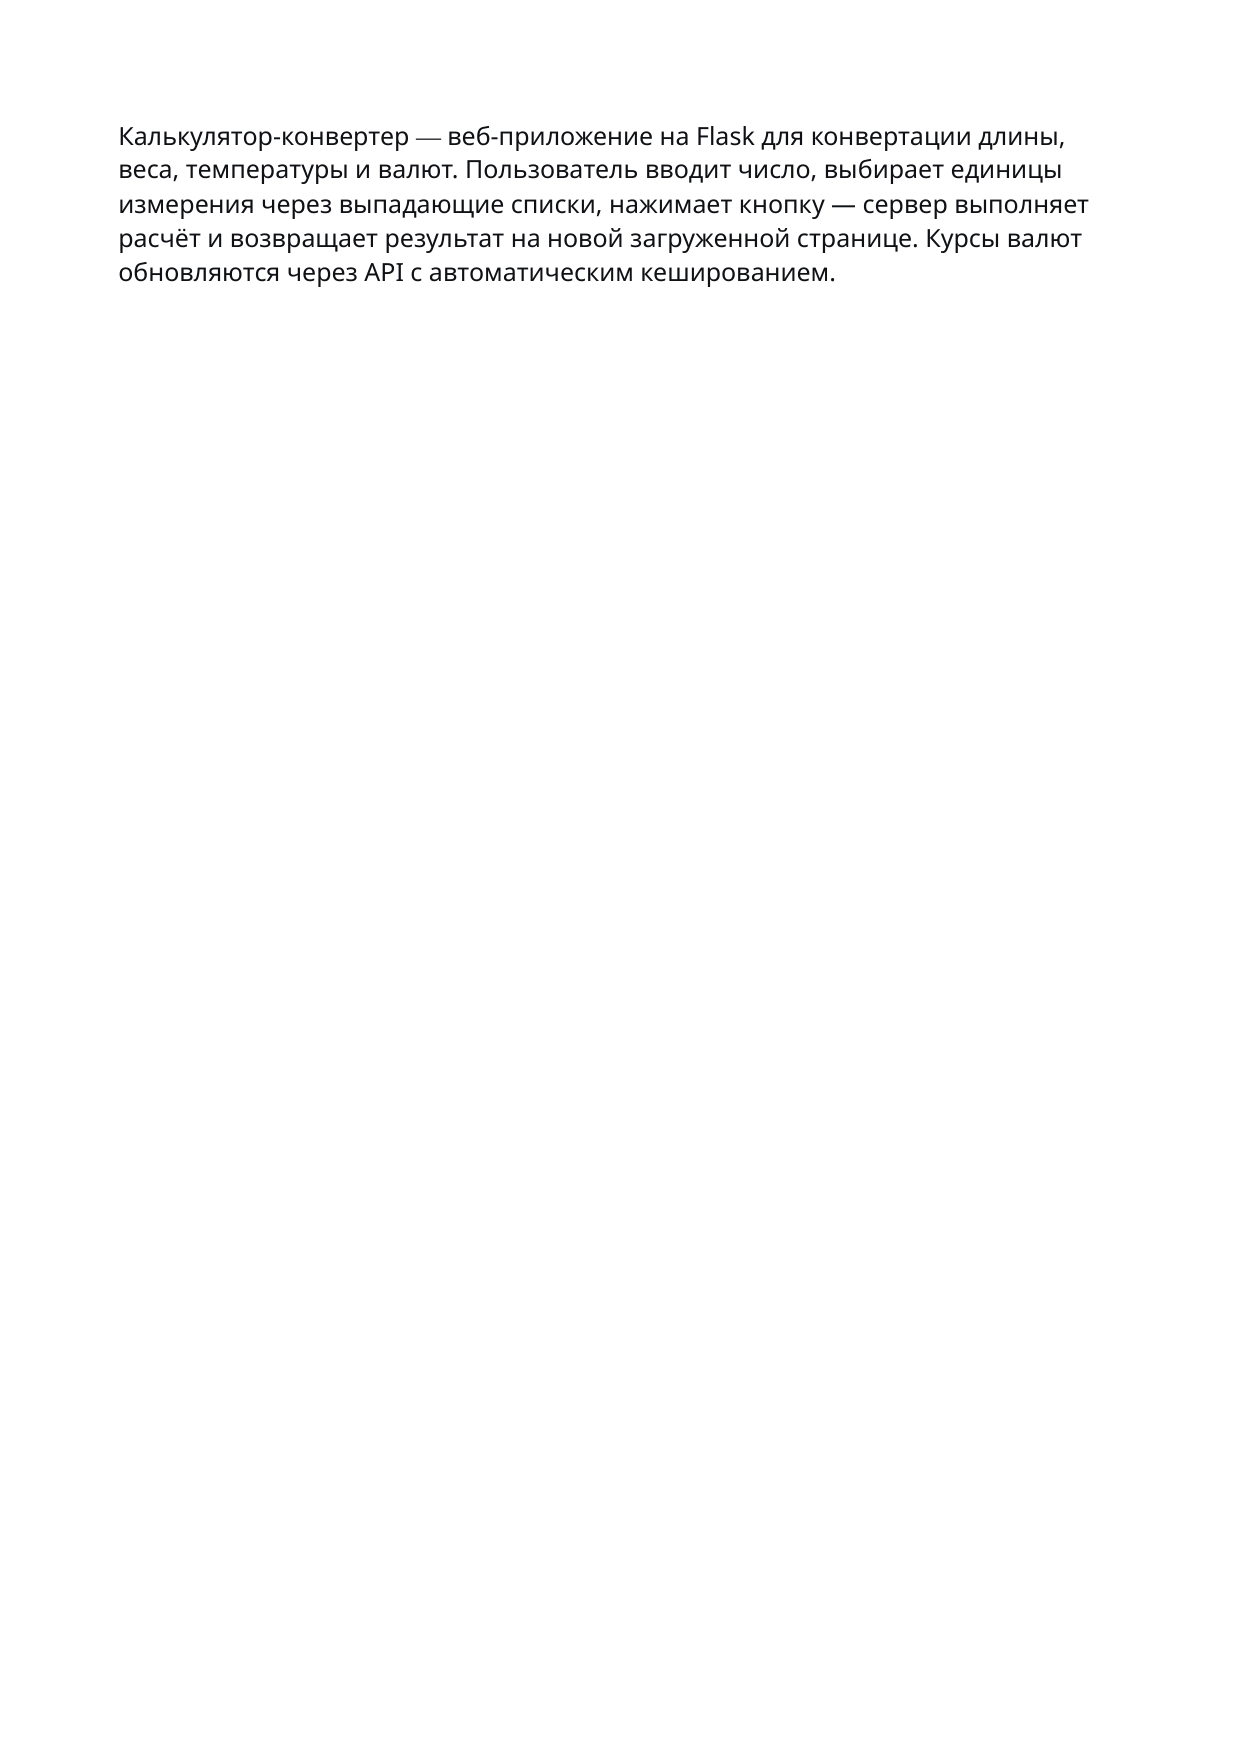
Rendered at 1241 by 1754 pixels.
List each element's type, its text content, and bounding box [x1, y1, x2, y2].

text Калькулятор-конвертер — веб-приложение на Flask для конвертации длины, веса, температуры и валют. Пользователь вводит число, выбирает единицы измерения через выпадающие списки, нажимает кнопку — сервер выполняет расчёт и возвращает результат на новой загруженной странице. Курсы валют обновляются через API с автоматическим кешированием. [118, 118, 1122, 288]
